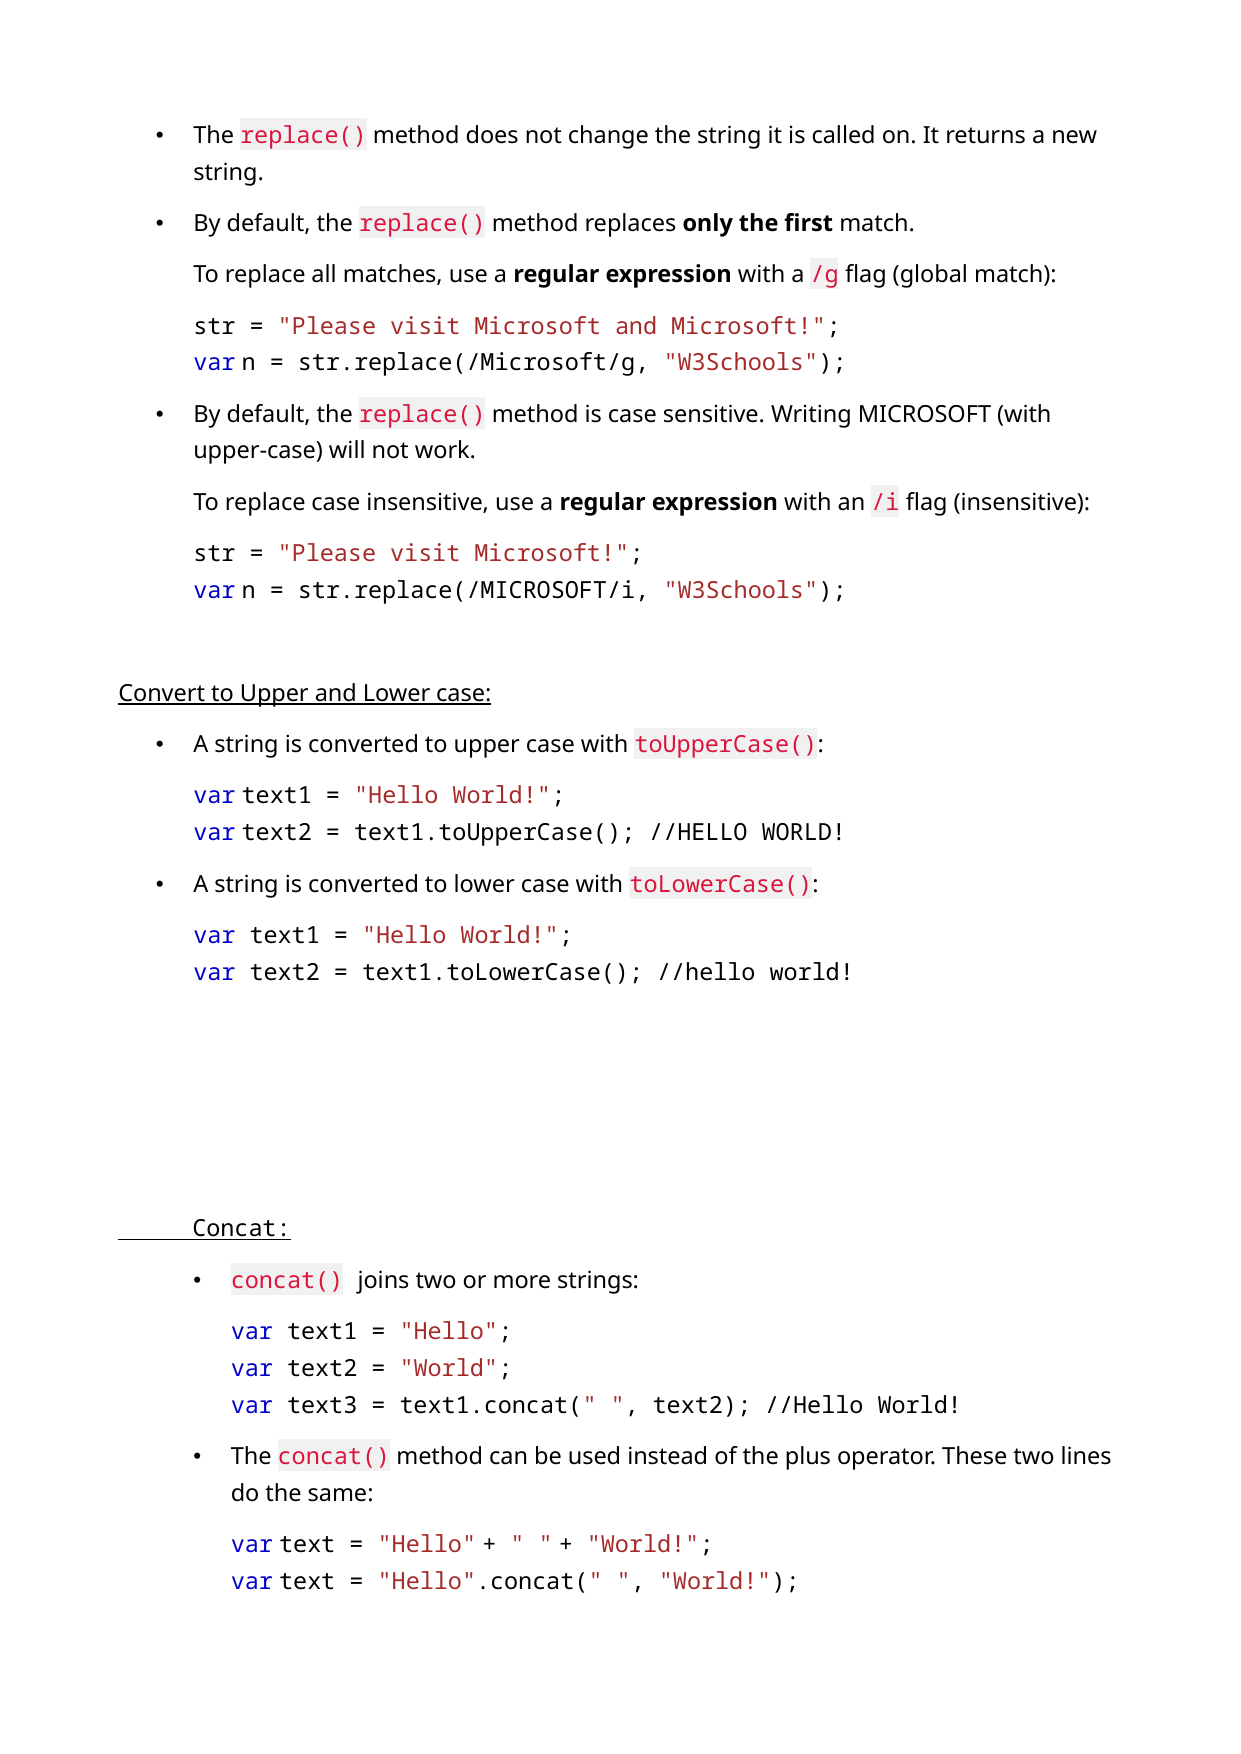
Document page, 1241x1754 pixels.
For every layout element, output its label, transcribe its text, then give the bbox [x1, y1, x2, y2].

list A string is converted to lower case with toLowerCase(): [156, 867, 1122, 899]
list var text1 = "Hello"; var text2 = "World"; var text3 = text1.concat(" ", text2); //Hello World! [193, 1314, 1122, 1420]
list By default, the replace() method is case sensitive. Writing MICROSOFT (with upper-case) will not work. [156, 397, 1122, 466]
list The replace() method does not change the string it is called on. It returns a new string. [156, 118, 1122, 187]
list var text1 = "Hello World!"; var text2 = text1.toUpperCase(); //HELLO WORLD! [156, 779, 1122, 847]
list str = "Please visit Microsoft!"; var n = str.replace(/MICROSOFT/i, "W3Schools"); [156, 537, 1122, 605]
list To replace case insensitive, use a regular expression with an /i flag (insensitive): [156, 485, 1122, 517]
list To replace all matches, use a regular expression with a /g flag (global match): [156, 258, 1122, 289]
list A string is converted to upper case with toUpperCase(): [156, 727, 1122, 759]
list The concat() method can be used instead of the plus operator. These two lines do the same: [193, 1439, 1122, 1508]
list var text = "Hello" + " " + "World!"; var text = "Hello".concat(" ", "World!"); [193, 1527, 1122, 1596]
text Concat: [118, 1212, 1122, 1244]
list str = "Please visit Microsoft and Microsoft!"; var n = str.replace(/Microsoft/g, "W3Schools"); [156, 309, 1122, 378]
list var text1 = "Hello World!"; var text2 = text1.toLowerCase(); //hello world! [156, 918, 1122, 987]
text Convert to Upper and Lower case: [118, 676, 1122, 708]
list By default, the replace() method replaces only the first match. [156, 206, 1122, 238]
list concat() joins two or more strings: [193, 1263, 1122, 1295]
